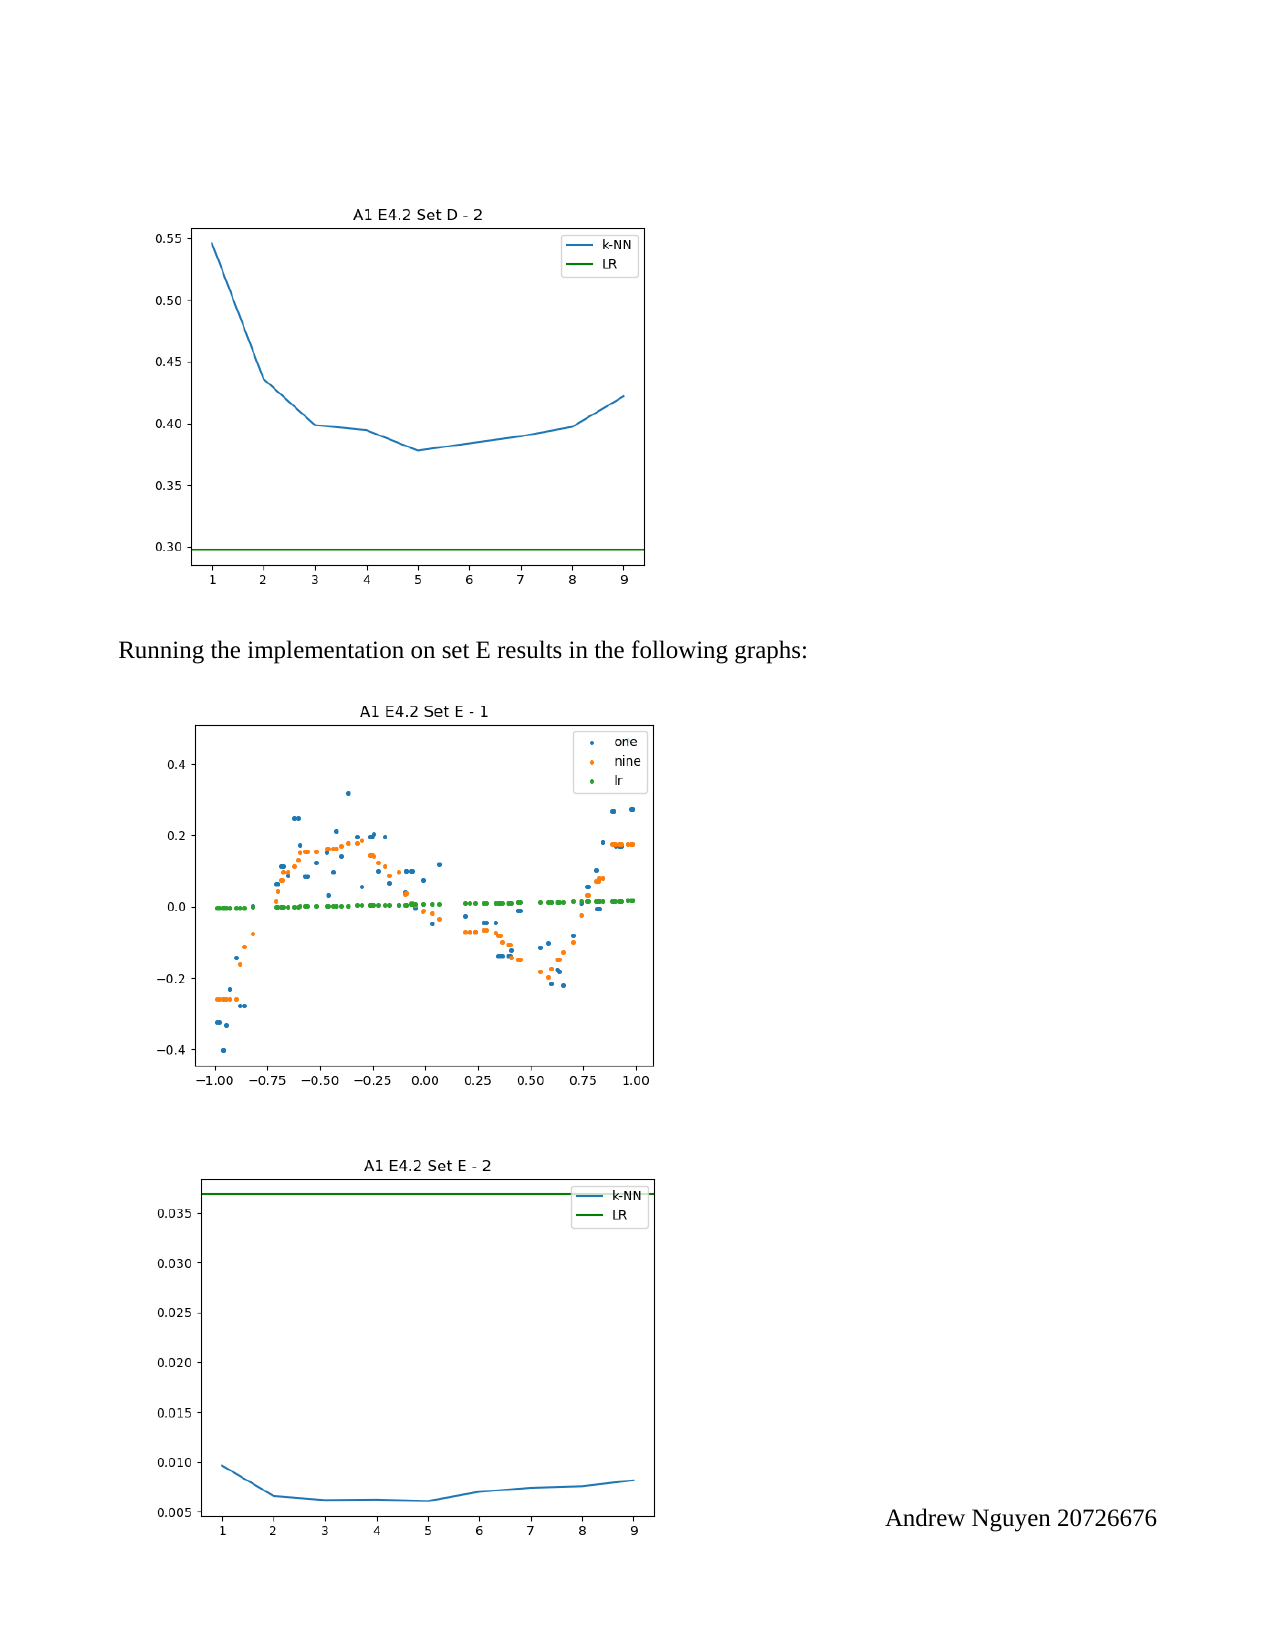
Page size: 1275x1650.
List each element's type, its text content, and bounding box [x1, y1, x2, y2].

picture [118, 175, 702, 613]
text Running the implementation on set E results in the following graphs: [118, 636, 1157, 664]
picture [121, 671, 712, 1114]
picture [128, 1126, 712, 1564]
